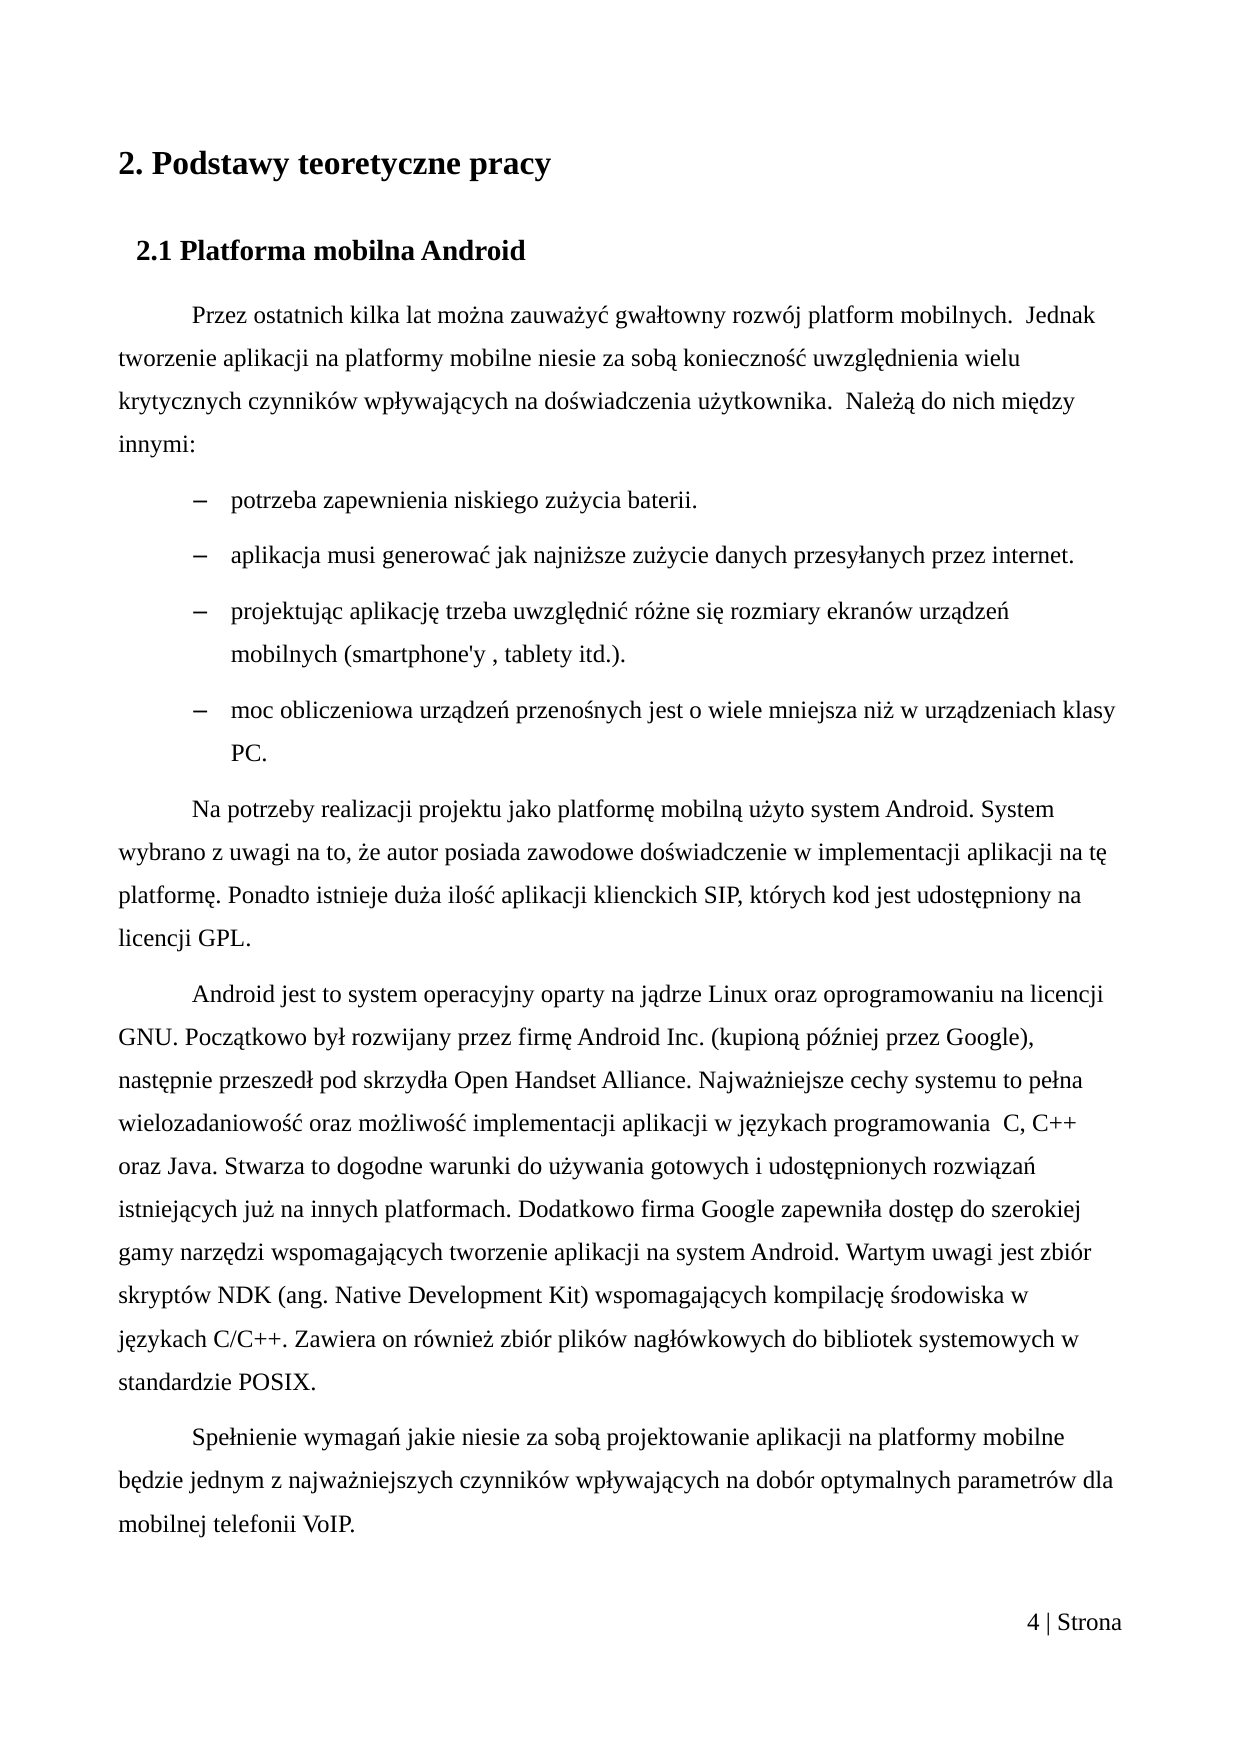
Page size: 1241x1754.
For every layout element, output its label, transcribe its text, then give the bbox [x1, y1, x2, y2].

subtitle 2.1 Platforma mobilna Android [136, 233, 1122, 266]
text Przez ostatnich kilka lat można zauważyć gwałtowny rozwój platform mobilnych. Jednak tworzenie aplikacji na platformy mobilne niesie za sobą konieczność uwzględnienia wielu krytycznych czynników wpływających na doświadczenia użytkownika. Należą do nich między innymi: [118, 300, 1122, 458]
text Na potrzeby realizacji projektu jako platformę mobilną użyto system Android. System wybrano z uwagi na to, że autor posiada zawodowe doświadczenie w implementacji aplikacji na tę platformę. Ponadto istnieje duża ilość aplikacji klienckich SIP, których kod jest udostępniony na licencji GPL. [118, 794, 1122, 952]
list potrzeba zapewnienia niskiego zużycia baterii. [193, 485, 1122, 514]
list aplikacja musi generować jak najniższe zużycie danych przesyłanych przez internet. [193, 541, 1122, 569]
text Spełnienie wymagań jakie niesie za sobą projektowanie aplikacji na platformy mobilne będzie jednym z najważniejszych czynników wpływających na dobór optymalnych parametrów dla mobilnej telefonii VoIP. [118, 1422, 1122, 1537]
list moc obliczeniowa urządzeń przenośnych jest o wiele mniejsza niż w urządzeniach klasy PC. [193, 695, 1122, 767]
subtitle 2. Podstawy teoretyczne pracy [118, 143, 1122, 182]
text Android jest to system operacyjny oparty na jądrze Linux oraz oprogramowaniu na licencji GNU. Początkowo był rozwijany przez firmę Android Inc. (kupioną później przez Google), następnie przeszedł pod skrzydła Open Handset Alliance. Najważniejsze cechy systemu to pełna wielozadaniowość oraz możliwość implementacji aplikacji w językach programowania C, C++ oraz Java. Stwarza to dogodne warunki do używania gotowych i udostępnionych rozwiązań istniejących już na innych platformach. Dodatkowo firma Google zapewniła dostęp do szerokiej gamy narzędzi wspomagających tworzenie aplikacji na system Android. Wartym uwagi jest zbiór skryptów NDK (ang. Native Development Kit) wspomagających kompilację środowiska w językach C/C++. Zawiera on również zbiór plików nagłówkowych do bibliotek systemowych w standardzie POSIX. [118, 979, 1122, 1396]
list projektując aplikację trzeba uwzględnić różne się rozmiary ekranów urządzeń mobilnych (smartphone'y , tablety itd.). [193, 596, 1122, 668]
